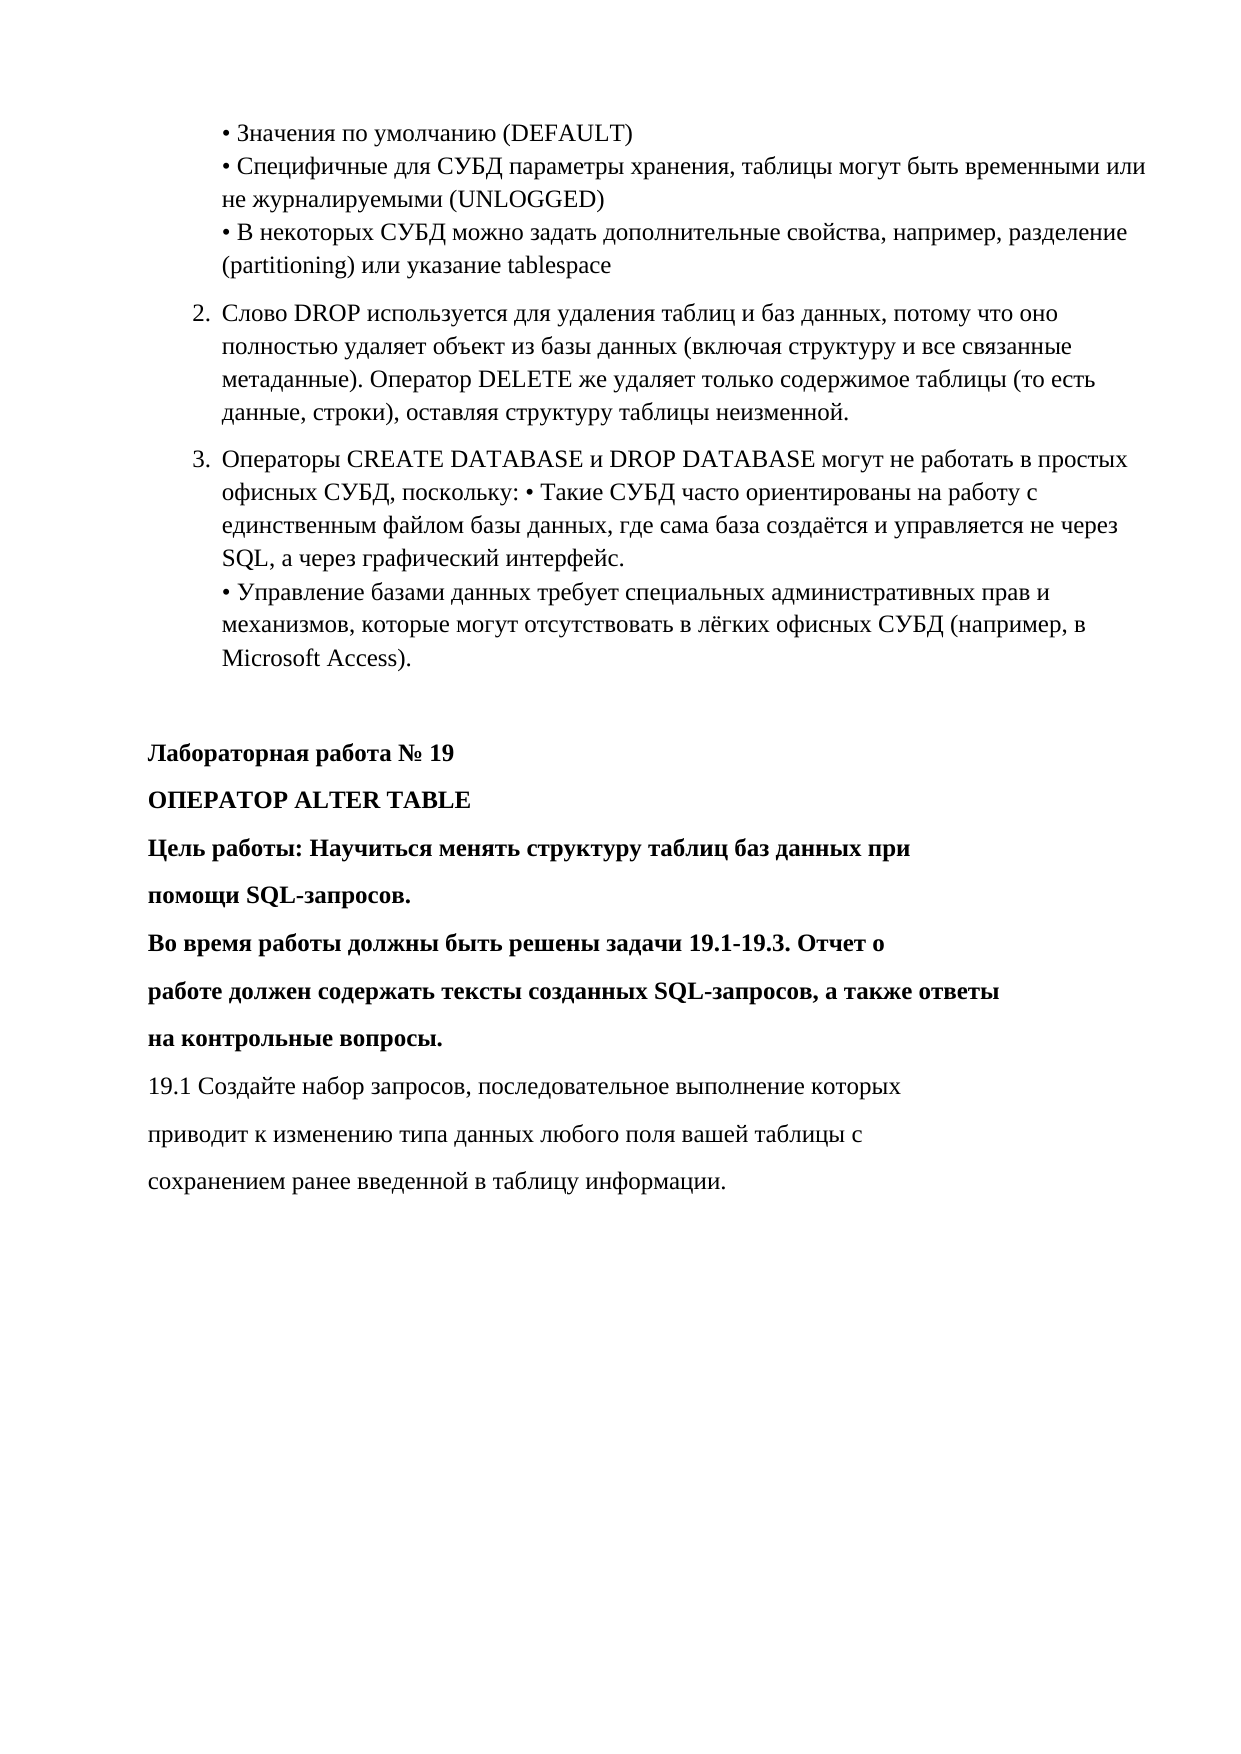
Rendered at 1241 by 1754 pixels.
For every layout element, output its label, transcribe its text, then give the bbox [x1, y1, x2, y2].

text Во время работы должны быть решены задачи 19.1-19.3. Отчет о [148, 928, 1152, 957]
text сохранением ранее введенной в таблицу информации. [148, 1166, 1152, 1195]
text помощи SQL-запросов. [148, 881, 1152, 909]
text ОПЕРАТОР ALTER TABLE [148, 785, 1152, 814]
text Цель работы: Научиться менять структуру таблиц баз данных при [148, 833, 1152, 862]
text работе должен содержать тексты созданных SQL-запросов, а также ответы [148, 976, 1152, 1004]
text Лабораторная работа № 19 [148, 738, 1152, 767]
list Операторы CREATE DATABASE и DROP DATABASE могут не работать в простых офисных СУБД, поскольку: • Такие СУБД часто ориентированы на работу с единственным файлом базы данных, где сама база создаётся и управляется не через SQL, а через графический интерфейс. • Управление базами данных требует специальных административных прав и механизмов, которые могут отсутствовать в лёгких офисных СУБД (например, в Microsoft Access). [192, 444, 1152, 671]
text приводит к изменению типа данных любого поля вашей таблицы с [148, 1119, 1152, 1147]
text 19.1 Создайте набор запросов, последовательное выполнение которых [148, 1071, 1152, 1100]
text на контрольные вопросы. [148, 1023, 1152, 1052]
list • Значения по умолчанию (DEFAULT) • Специфичные для СУБД параметры хранения, таблицы могут быть временными или не журналируемыми (UNLOGGED) • В некоторых СУБД можно задать дополнительные свойства, например, разделение (partitioning) или указание tablespace [192, 118, 1152, 279]
list Слово DROP используется для удаления таблиц и баз данных, потому что оно полностью удаляет объект из базы данных (включая структуру и все связанные метаданные). Оператор DELETE же удаляет только содержимое таблицы (то есть данные, строки), оставляя структуру таблицы неизменной. [192, 298, 1152, 426]
